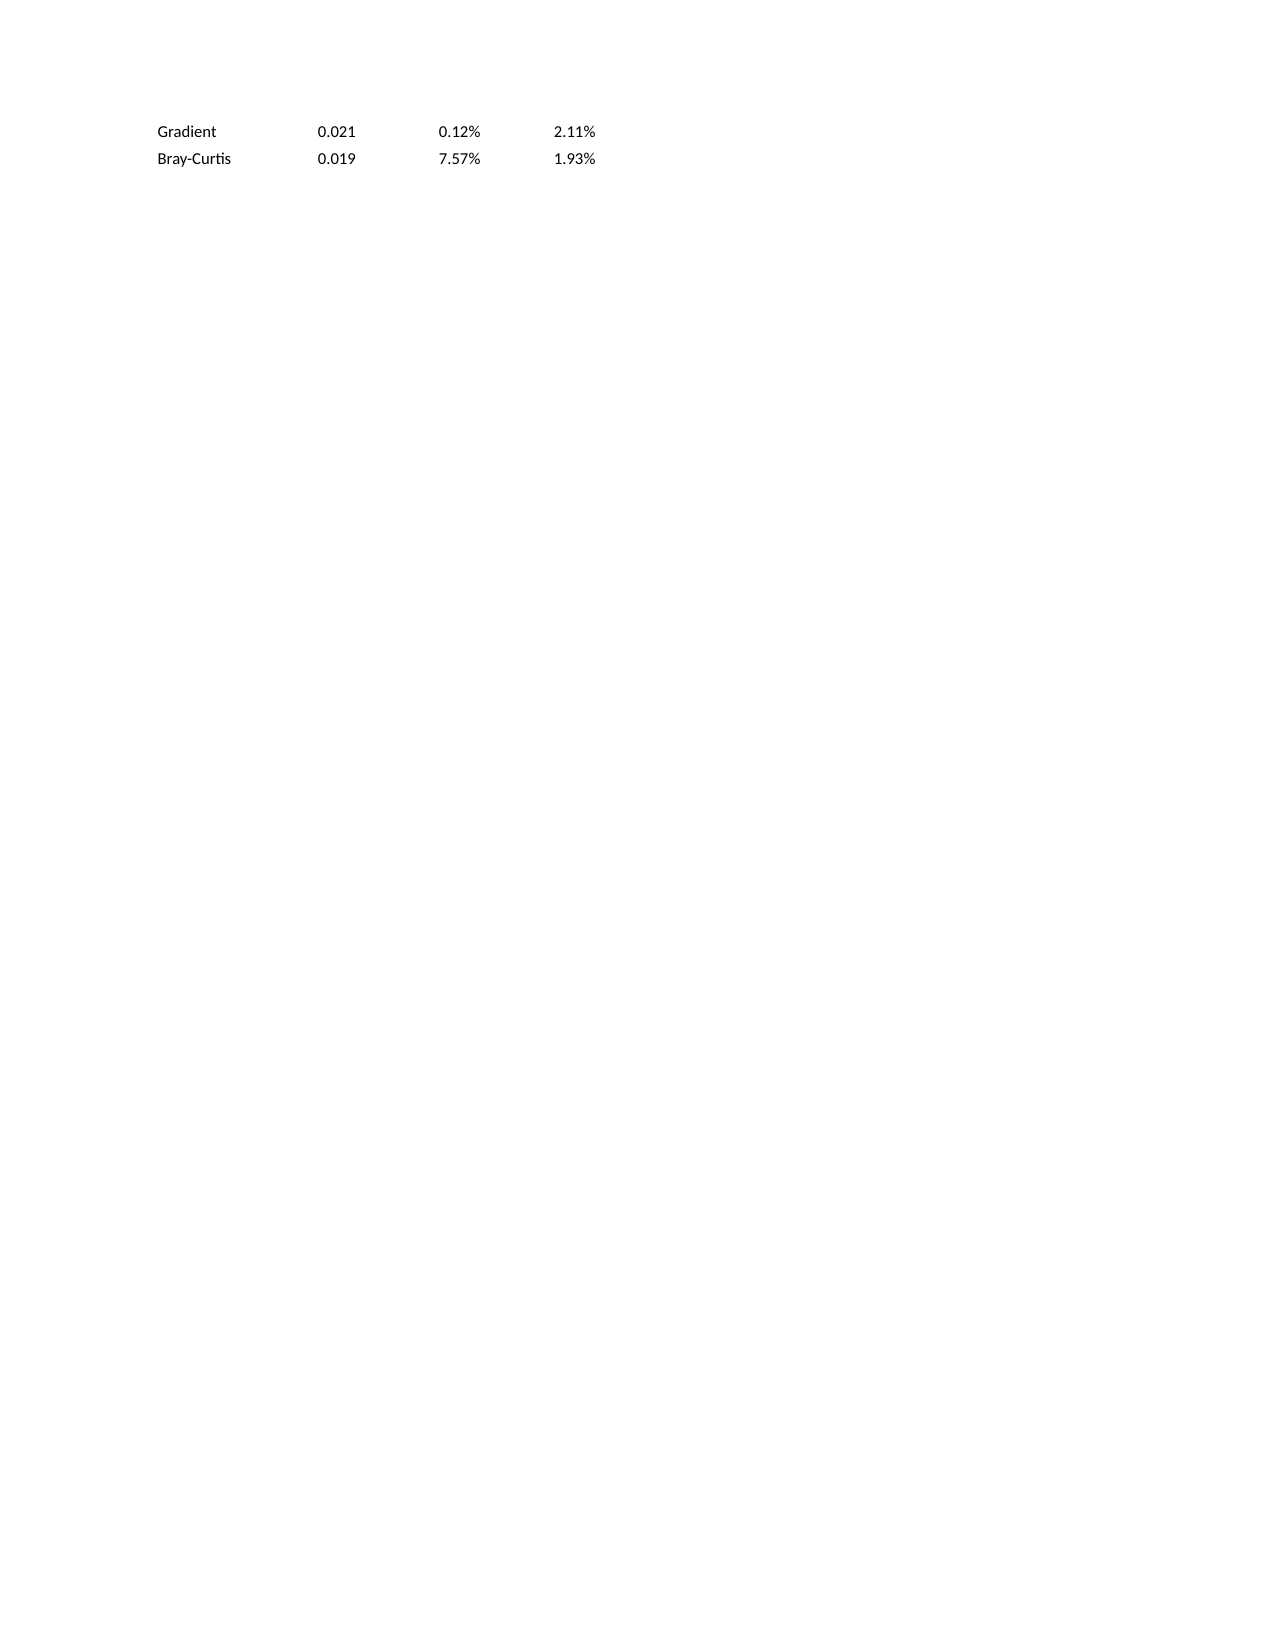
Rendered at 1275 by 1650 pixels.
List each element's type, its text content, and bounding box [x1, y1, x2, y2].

table_cell 2.11% [513, 118, 673, 145]
table_cell 0.021 [277, 118, 398, 145]
table_cell 7.57% [398, 145, 513, 171]
table_cell Gradient [117, 118, 277, 145]
table_cell Bray-Curtis [117, 145, 277, 171]
table_cell 0.12% [398, 118, 513, 145]
table_cell 1.93% [513, 145, 673, 171]
table_cell 0.019 [277, 145, 398, 171]
